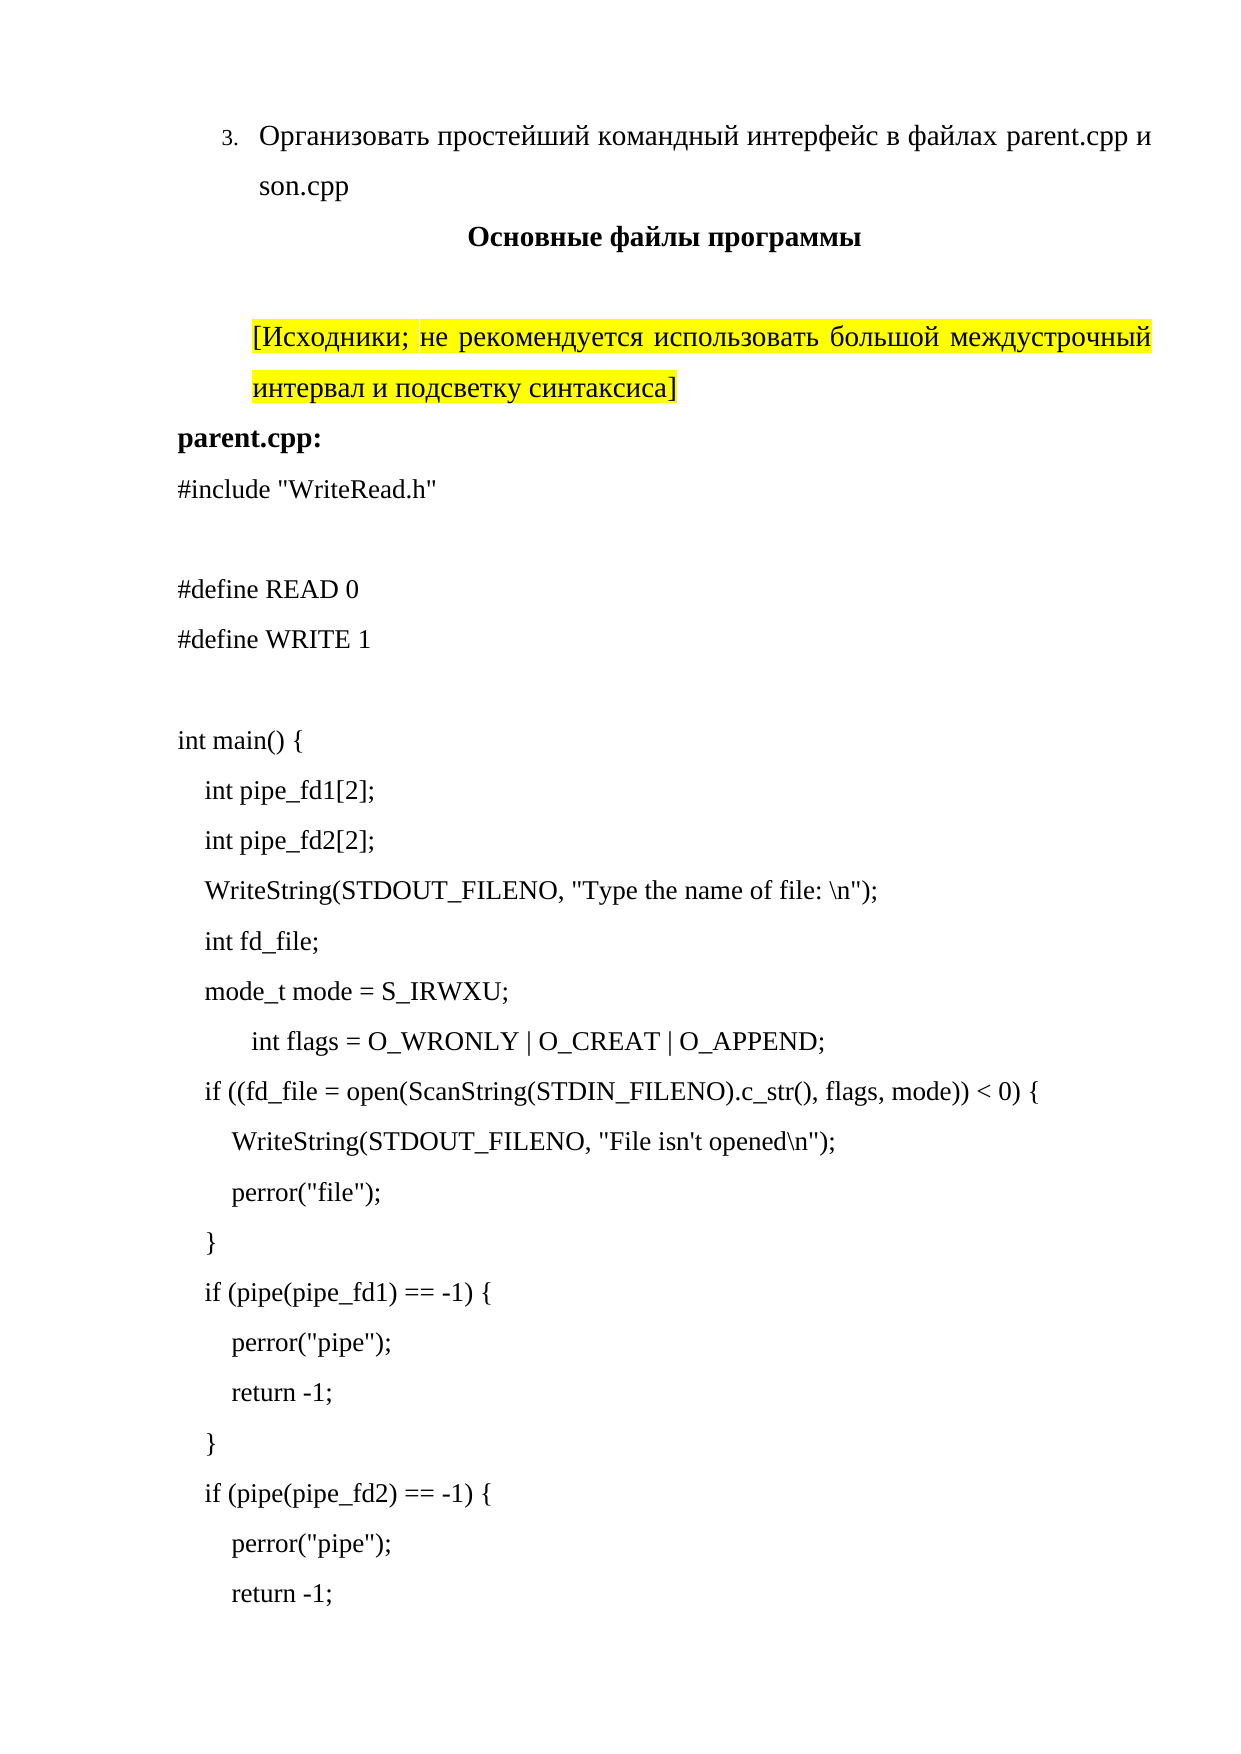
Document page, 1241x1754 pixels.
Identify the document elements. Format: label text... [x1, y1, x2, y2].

text return -1; [177, 1377, 1152, 1408]
text mode_t mode = S_IRWXU; [177, 975, 1152, 1006]
list [Исходники; не рекомендуется использовать большой междустрочный интервал и подсветку синтаксиса] [252, 319, 1152, 403]
text perror("file"); [177, 1176, 1152, 1207]
text #include "WriteRead.h" [177, 473, 1152, 504]
text WriteString(STDOUT_FILENO, "Type the name of file: \n"); [177, 874, 1152, 906]
text } [177, 1226, 1152, 1257]
text int pipe_fd2[2]; [177, 824, 1152, 855]
text WriteString(STDOUT_FILENO, "File isn't opened\n"); [177, 1126, 1152, 1157]
text if (pipe(pipe_fd1) == -1) { [177, 1276, 1152, 1307]
text perror("pipe"); [177, 1326, 1152, 1357]
text perror("pipe"); [177, 1527, 1152, 1558]
text } [177, 1427, 1152, 1458]
text int fd_file; [177, 925, 1152, 956]
text #define WRITE 1 [177, 623, 1152, 654]
list Организовать простейший командный интерфейс в файлах parent.cpp и son.cpp [221, 118, 1152, 202]
text int main() { [177, 724, 1152, 755]
text return -1; [177, 1577, 1152, 1608]
text int flags = O_WRONLY | O_CREAT | O_APPEND; [177, 1025, 1152, 1056]
text parent.cpp: [177, 420, 1152, 453]
text if (pipe(pipe_fd2) == -1) { [177, 1477, 1152, 1508]
list Основные файлы программы [177, 219, 1152, 252]
text if ((fd_file = open(ScanString(STDIN_FILENO).c_str(), flags, mode)) < 0) { [177, 1075, 1152, 1106]
text int pipe_fd1[2]; [177, 774, 1152, 805]
text #define READ 0 [177, 573, 1152, 604]
